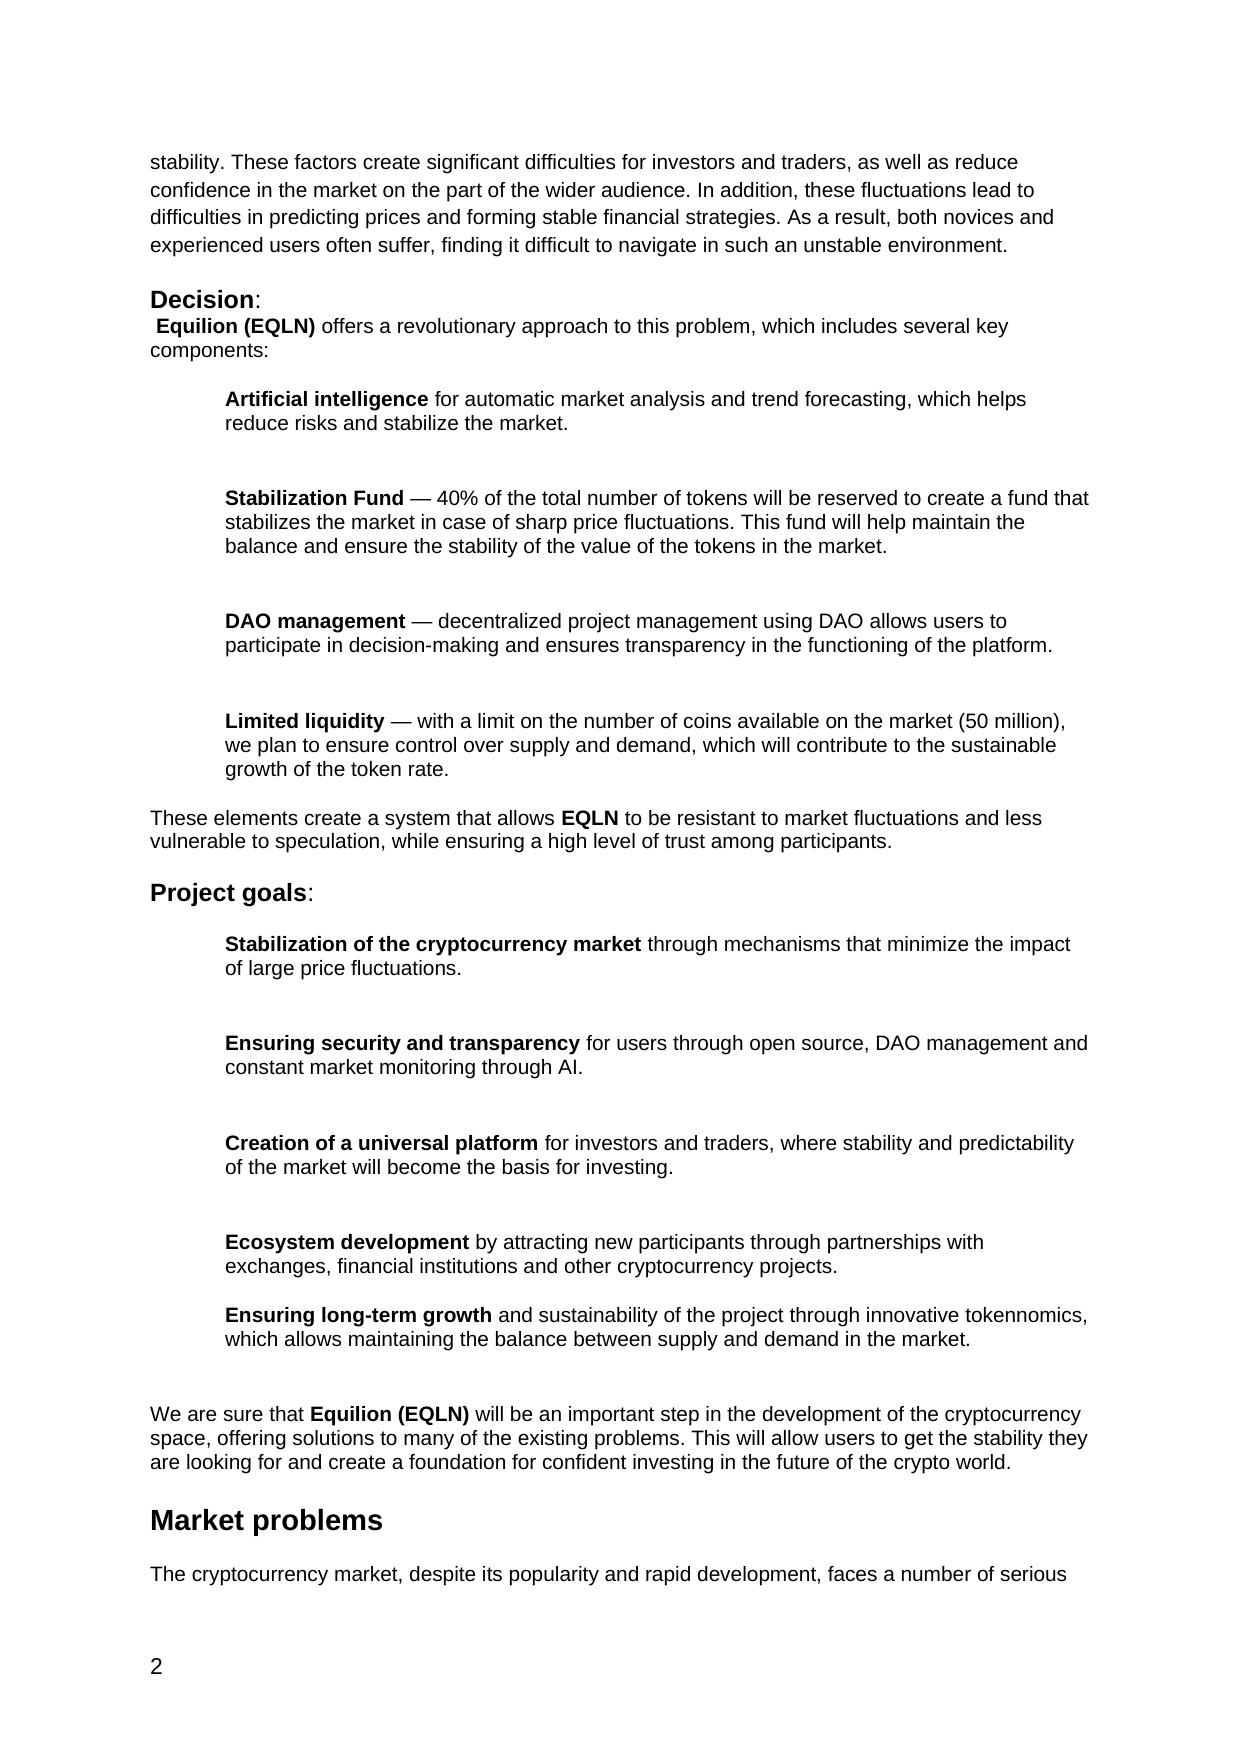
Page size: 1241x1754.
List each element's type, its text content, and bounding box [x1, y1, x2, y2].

text Stabilization of the cryptocurrency market through mechanisms that minimize the impact of large price fluctuations. [225, 932, 1090, 1006]
text Ecosystem development by attracting new participants through partnerships with exchanges, financial institutions and other cryptocurrency projects. [225, 1230, 1090, 1278]
text DAO management — decentralized project management using DAO allows users to participate in decision-making and ensures transparency in the functioning of the platform. [225, 609, 1090, 683]
text stability. These factors create significant difficulties for investors and traders, as well as reduce confidence in the market on the part of the wider audience. In addition, these fluctuations lead to difficulties in predicting prices and forming stable financial strategies. As a result, both novices and experienced users often suffer, finding it difficult to navigate in such an unstable environment. [150, 150, 1090, 256]
text Decision: Equilion (EQLN) offers a revolutionary approach to this problem, which includes several key components: [150, 285, 1090, 362]
text These elements create a system that allows EQLN to be resistant to market fluctuations and less vulnerable to speculation, while ensuring a high level of trust among participants. [150, 805, 1090, 853]
text We are sure that Equilion (EQLN) will be an important step in the development of the cryptocurrency space, offering solutions to many of the existing problems. This will allow users to get the stability they are looking for and create a foundation for confident investing in the future of the crypto world. [150, 1402, 1090, 1474]
text Ensuring security and transparency for users through open source, DAO management and constant market monitoring through AI. [225, 1031, 1090, 1106]
text Stabilization Fund — 40% of the total number of tokens will be reserved to create a fund that stabilizes the market in case of sharp price fluctuations. This fund will help maintain the balance and ensure the stability of the value of the tokens in the market. [225, 486, 1090, 584]
text Limited liquidity — with a limit on the number of coins available on the market (50 million), we plan to ensure control over supply and demand, which will contribute to the sustainable growth of the token rate. [225, 708, 1090, 780]
text Artificial intelligence for automatic market analysis and trend forecasting, which helps reduce risks and stabilize the market. [225, 387, 1090, 461]
text The cryptocurrency market, despite its popularity and rapid development, faces a number of serious [150, 1562, 1090, 1586]
text Project goals: [150, 878, 1090, 907]
text Creation of a universal platform for investors and traders, where stability and predictability of the market will become the basis for investing. [225, 1131, 1090, 1205]
subtitle Market problems [150, 1503, 1090, 1537]
text Ensuring long-term growth and sustainability of the project through innovative tokennomics, which allows maintaining the balance between supply and demand in the market. [225, 1303, 1090, 1377]
